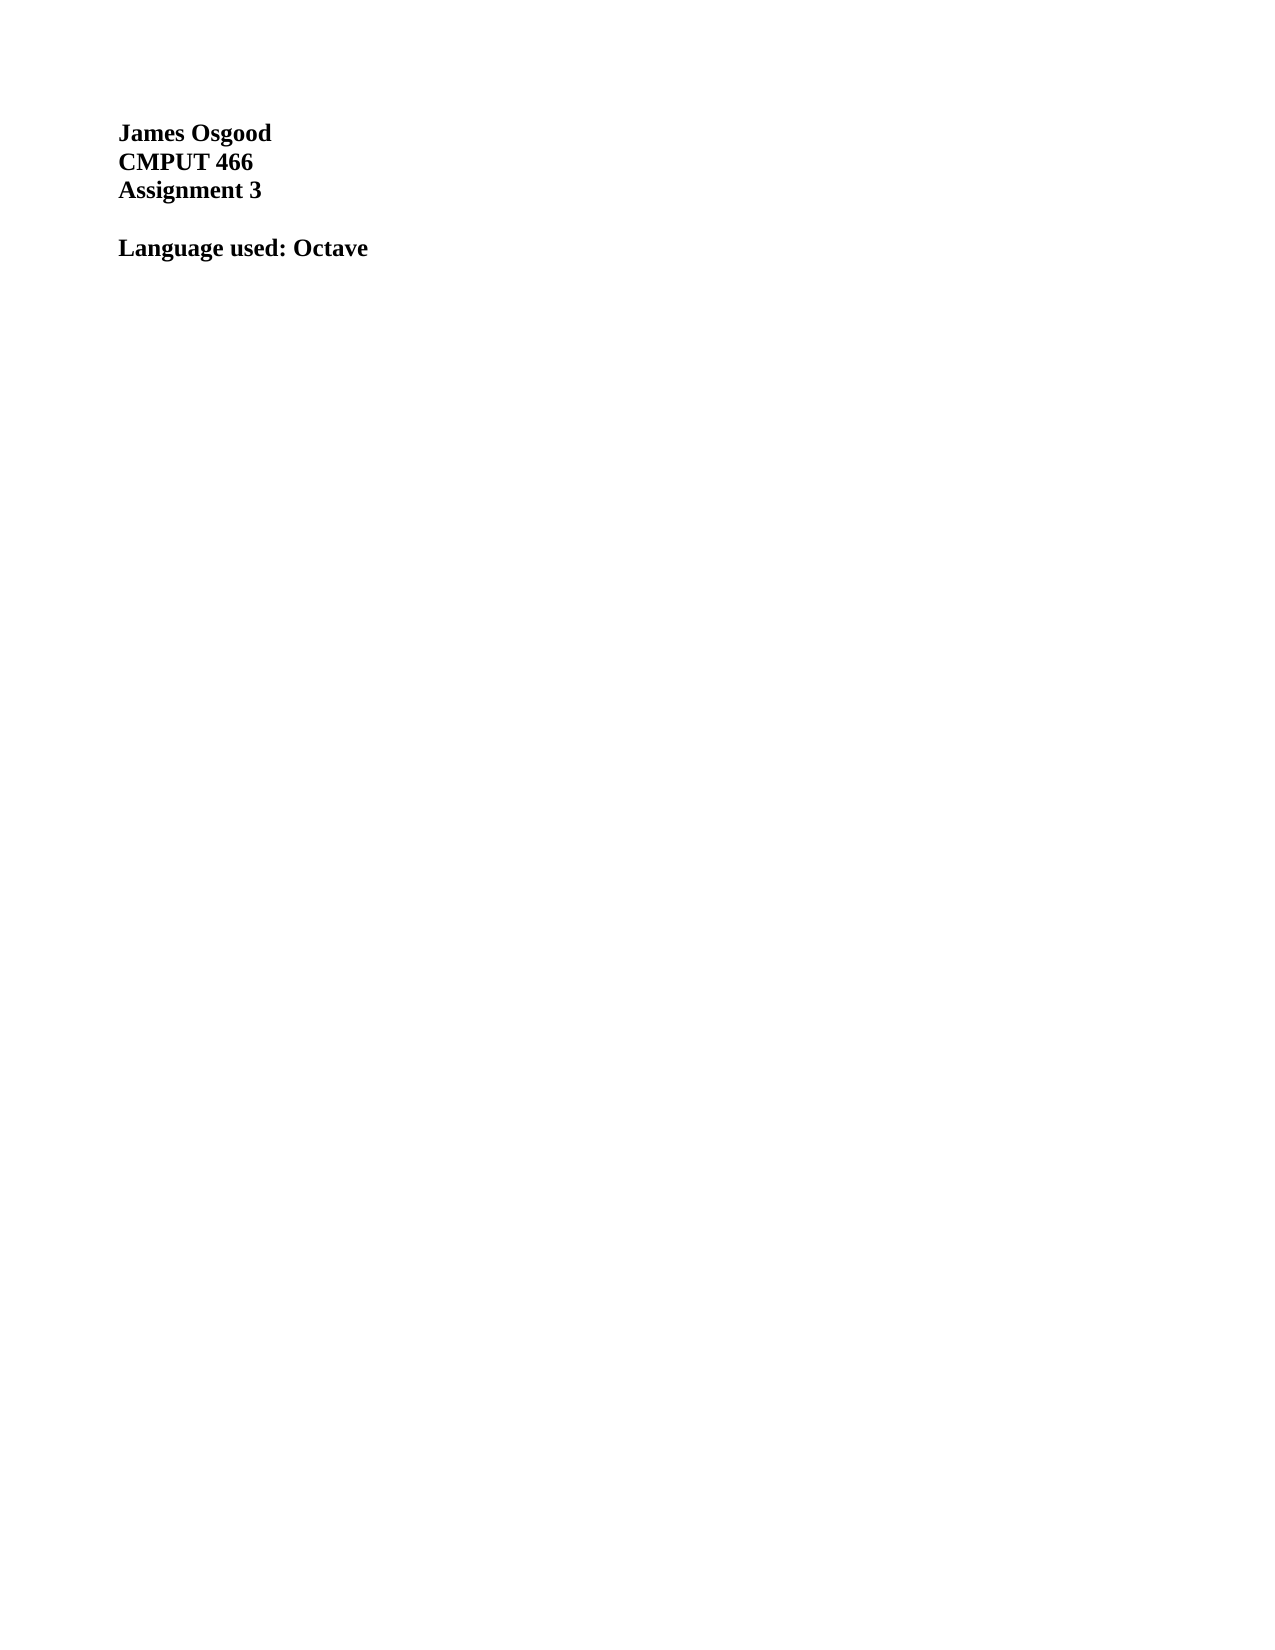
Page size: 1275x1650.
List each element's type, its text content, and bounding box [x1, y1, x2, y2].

text Language used: Octave [118, 233, 1157, 262]
text CMPUT 466 [118, 147, 1157, 176]
text James Osgood [118, 118, 1157, 147]
text Assignment 3 [118, 176, 1157, 204]
